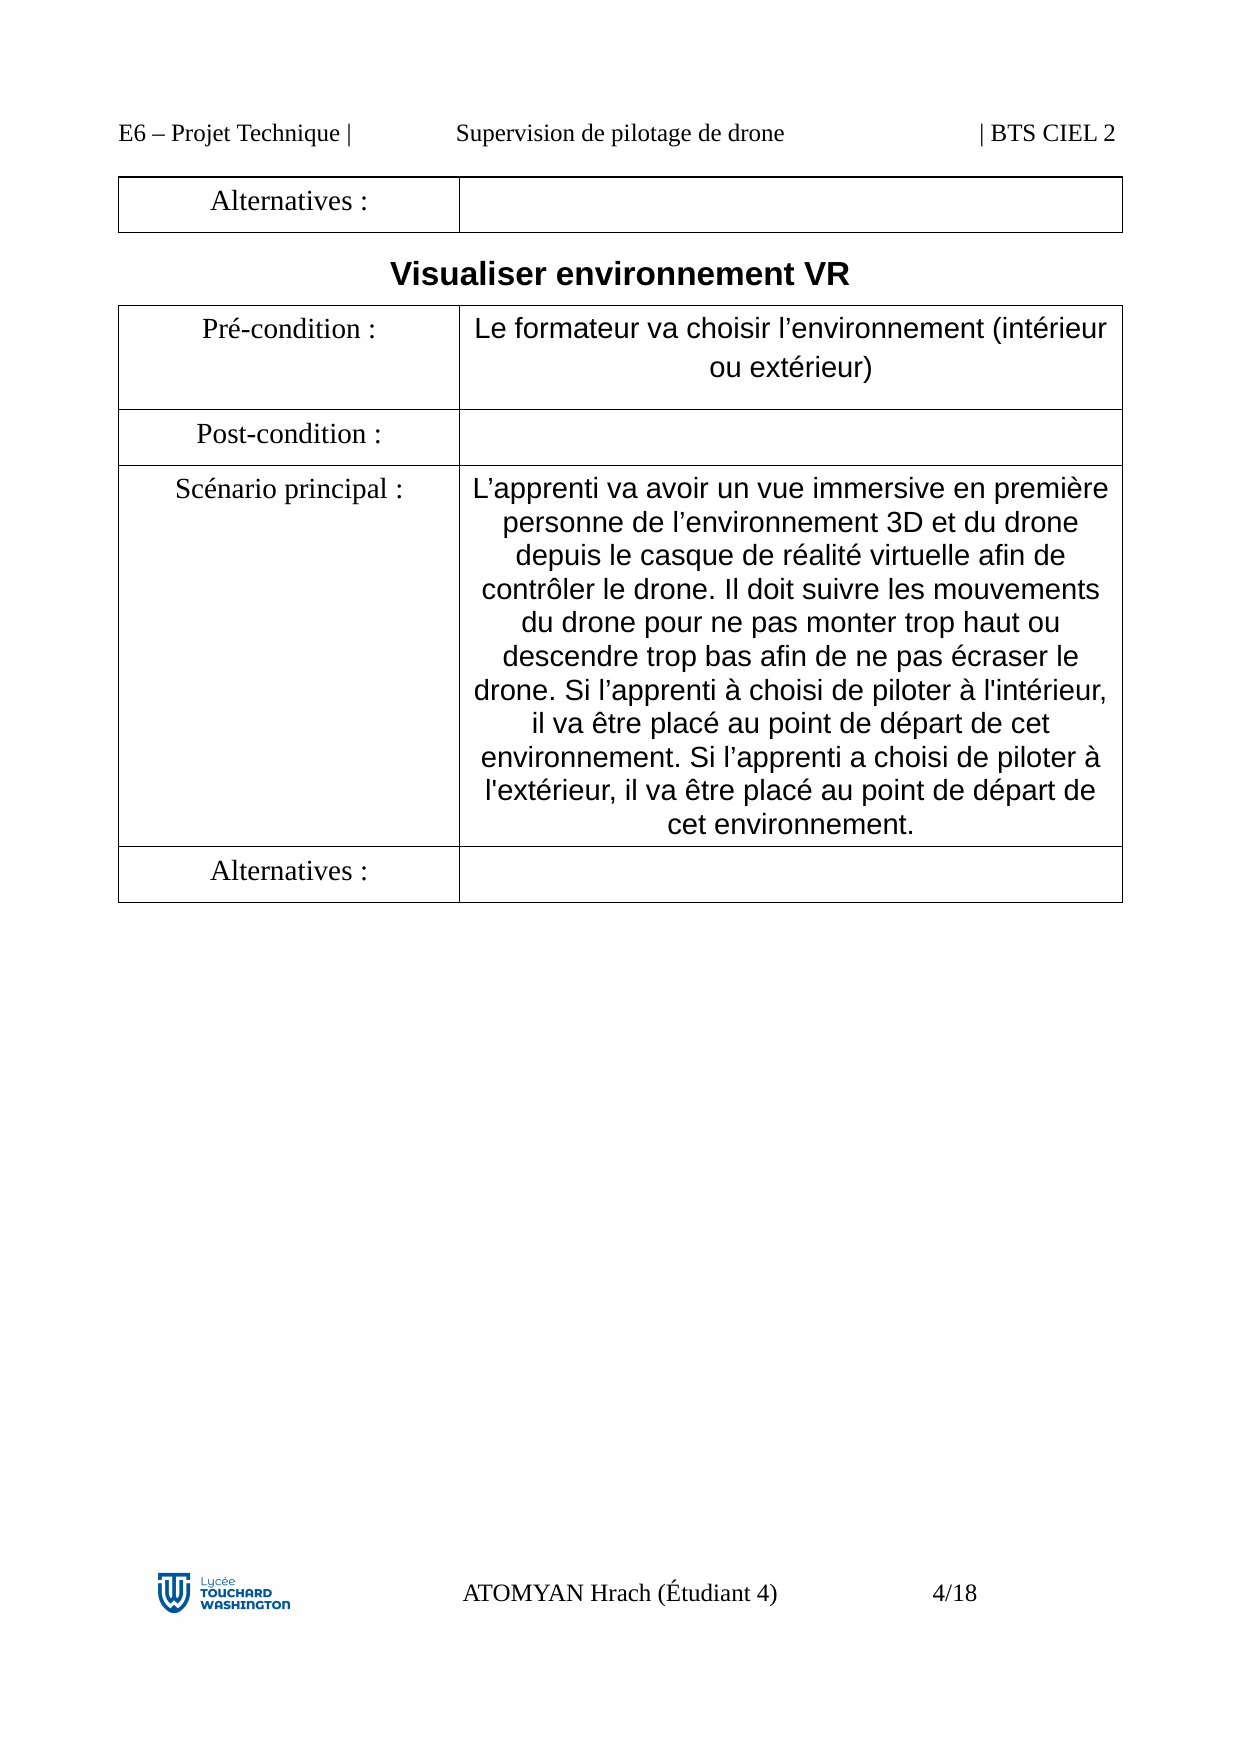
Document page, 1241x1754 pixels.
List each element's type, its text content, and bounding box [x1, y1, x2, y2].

picture [126, 1541, 322, 1645]
subtitle Visualiser environnement VR [118, 254, 1122, 292]
table_cell L’apprenti va avoir un vue immersive en première personne de l’environnement 3D et du drone depuis le casque de réalité virtuelle afin de contrôler le drone. Il doit suivre les mouvements du drone pour ne pas monter trop haut ou descendre trop bas afin de ne pas écraser le drone. Si l’apprenti à choisi de piloter à l'intérieur, il va être placé au point de départ de cet environnement. Si l’apprenti a choisi de piloter à l'extérieur, il va être placé au point de départ de cet environnement. [460, 466, 1122, 846]
table_cell [460, 410, 1122, 464]
table_cell [460, 178, 1122, 232]
table_cell Alternatives : [119, 847, 459, 902]
table_cell Post-condition : [119, 410, 459, 464]
table_cell [460, 847, 1122, 902]
table_header Pré-condition : [119, 306, 459, 409]
table_cell Alternatives : [119, 178, 459, 232]
table_header Le formateur va choisir l’environnement (intérieur ou extérieur) [460, 306, 1122, 409]
table_cell Scénario principal : [119, 466, 459, 846]
